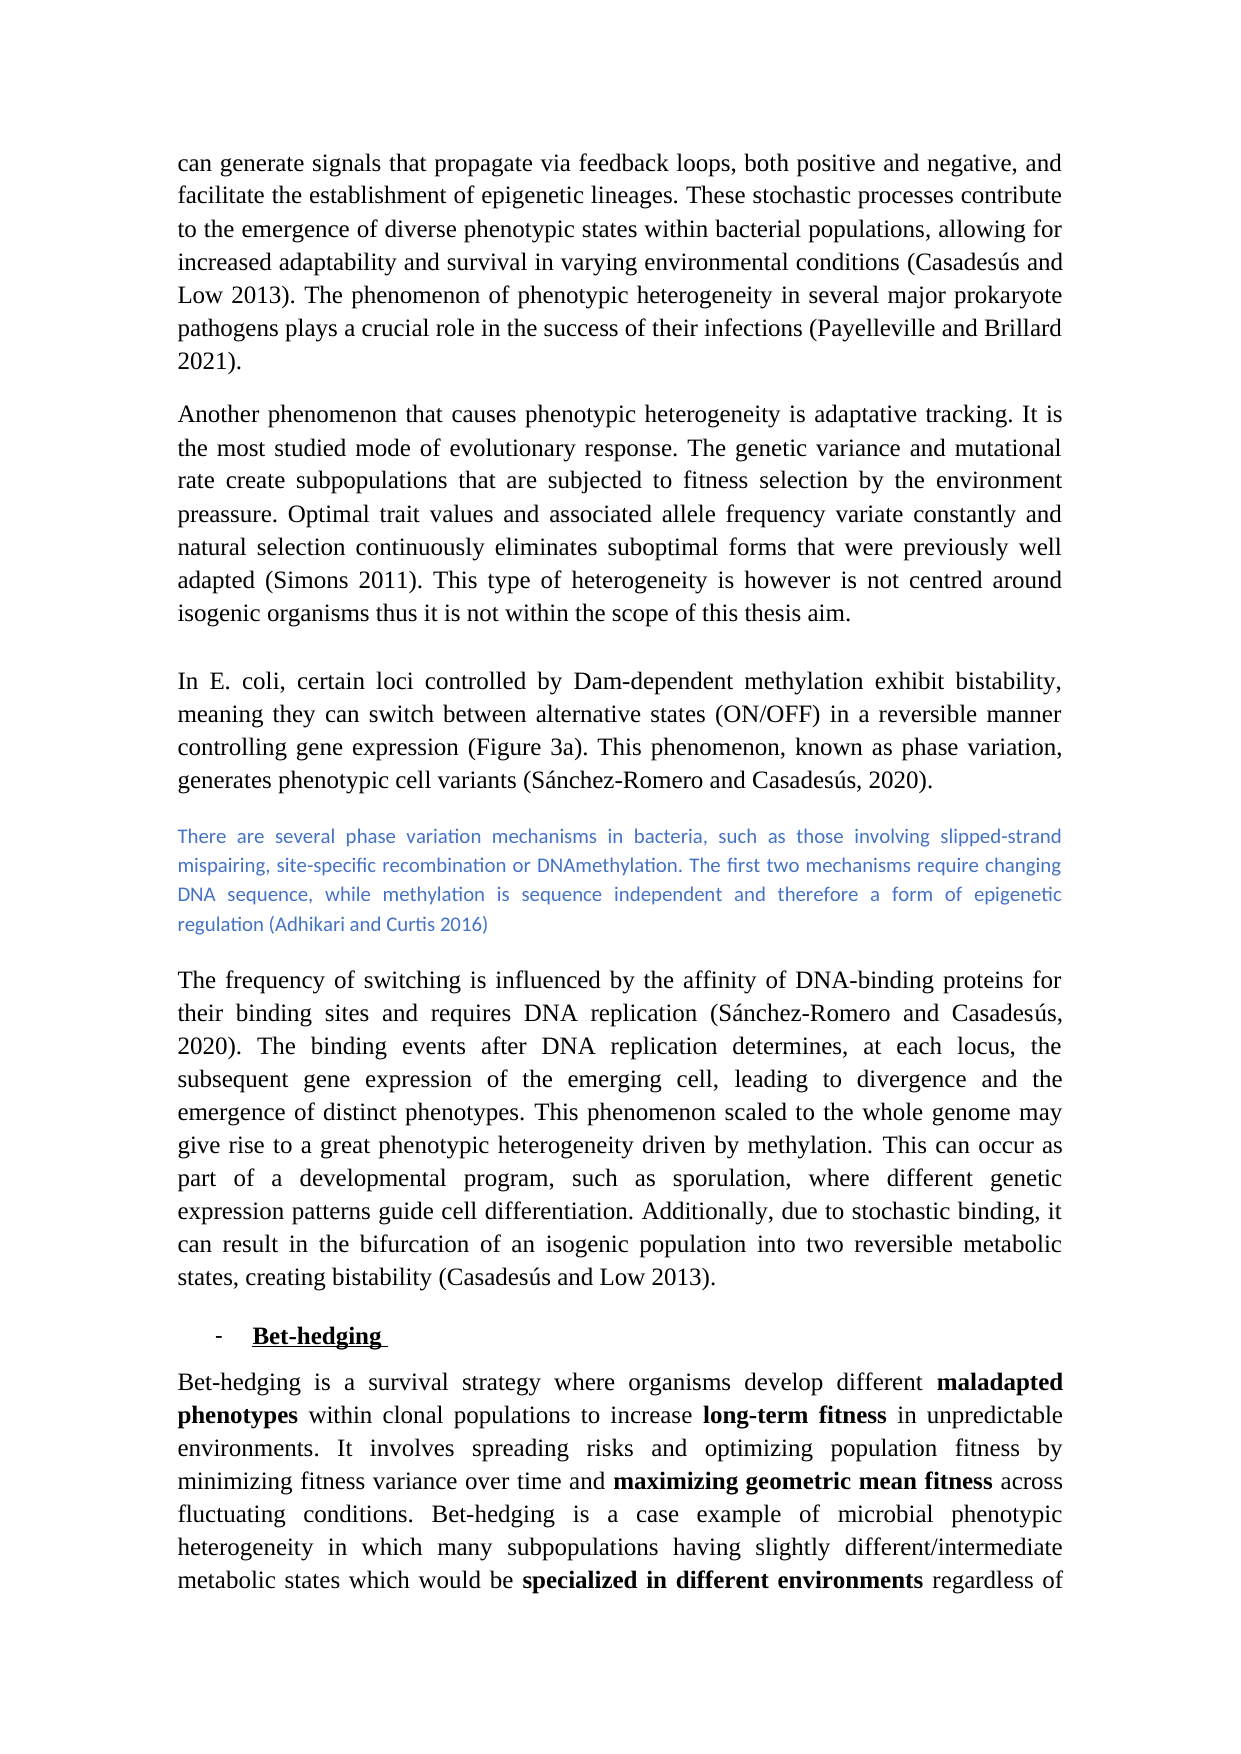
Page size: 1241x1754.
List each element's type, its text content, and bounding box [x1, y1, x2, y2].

text Another phenomenon that causes phenotypic heterogeneity is adaptative tracking. It is the most studied mode of evolutionary response. The genetic variance and mutational rate create subpopulations that are subjected to fitness selection by the environment preassure. Optimal trait values and associated allele frequency variate constantly and natural selection continuously eliminates suboptimal forms that were previously well adapted (Simons 2011). This type of heterogeneity is however is not centred around isogenic organisms thus it is not within the scope of this thesis aim. [177, 399, 1063, 626]
text can generate signals that propagate via feedback loops, both positive and negative, and facilitate the establishment of epigenetic lineages. These stochastic processes contribute to the emergence of diverse phenotypic states within bacterial populations, allowing for increased adaptability and survival in varying environmental conditions (Casadesús and Low 2013). The phenomenon of phenotypic heterogeneity in several major prokaryote pathogens plays a crucial role in the success of their infections (Payelleville and Brillard 2021). [177, 148, 1063, 374]
list Bet-hedging [215, 1320, 1063, 1351]
text In E. coli, certain loci controlled by Dam-dependent methylation exhibit bistability, meaning they can switch between alternative states (ON/OFF) in a reversible manner controlling gene expression (Figure 3a). This phenomenon, known as phase variation, generates phenotypic cell variants (Sánchez-Romero and Casadesús, 2020). [177, 666, 1063, 794]
text Bet-hedging is a survival strategy where organisms develop different maladapted phenotypes within clonal populations to increase long-term fitness in unpredictable environments. It involves spreading risks and optimizing population fitness by minimizing fitness variance over time and maximizing geometric mean fitness across fluctuating conditions. Bet-hedging is a case example of microbial phenotypic heterogeneity in which many subpopulations having slightly different/intermediate metabolic states which would be specialized in different environments regardless of [177, 1367, 1063, 1594]
text The frequency of switching is influenced by the affinity of DNA-binding proteins for their binding sites and requires DNA replication (Sánchez-Romero and Casadesús, 2020). The binding events after DNA replication determines, at each locus, the subsequent gene expression of the emerging cell, leading to divergence and the emergence of distinct phenotypes. This phenomenon scaled to the whole genome may give rise to a great phenotypic heterogeneity driven by methylation. This can occur as part of a developmental program, such as sporulation, where different genetic expression patterns guide cell differentiation. Additionally, due to stochastic binding, it can result in the bifurcation of an isogenic population into two reversible metabolic states, creating bistability (Casadesús and Low 2013). [177, 965, 1063, 1291]
text There are several phase variation mechanisms in bacteria, such as those involving slipped-strand mispairing, site-specific recombination or DNAmethylation. The first two mechanisms require changing DNA sequence, while methylation is sequence independent and therefore a form of epigenetic regulation (Adhikari and Curtis 2016) [177, 823, 1063, 936]
